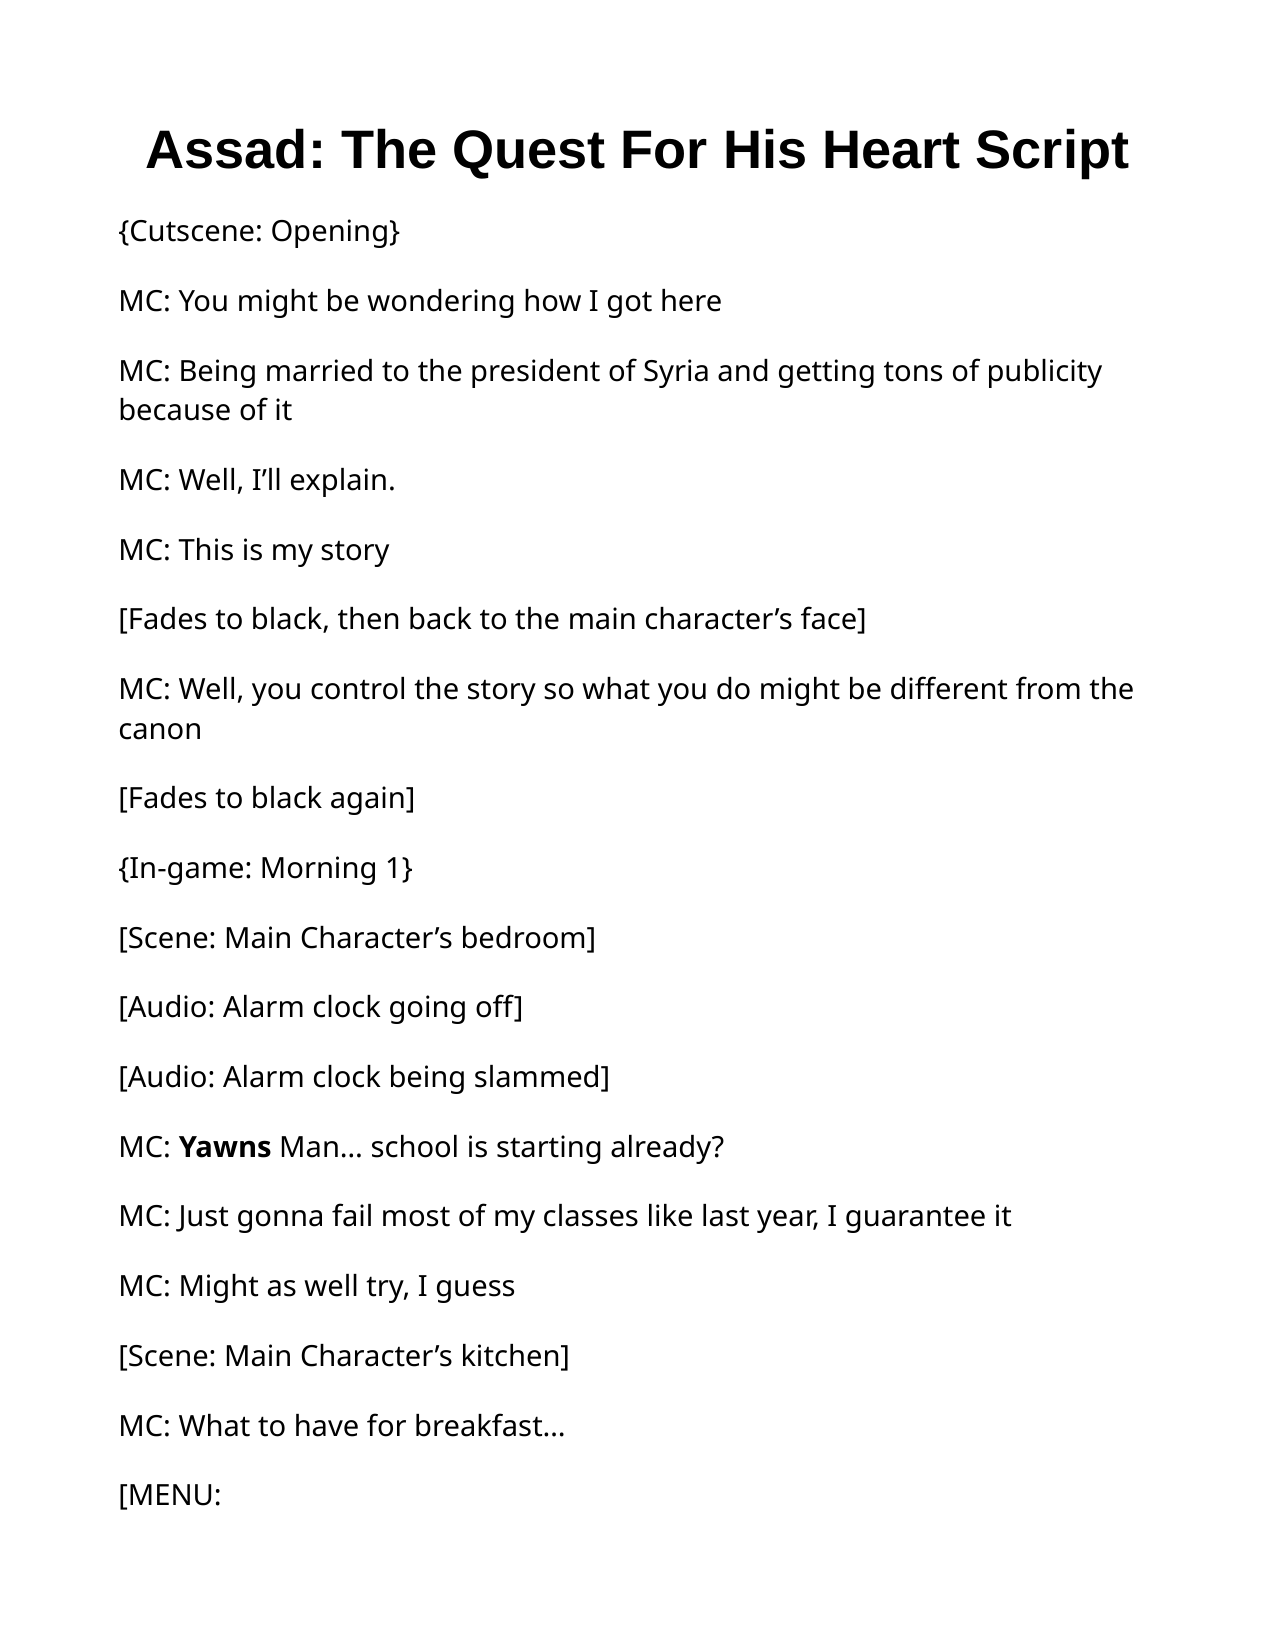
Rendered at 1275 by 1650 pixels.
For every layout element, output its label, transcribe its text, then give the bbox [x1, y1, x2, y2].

text {In-game: Morning 1} [118, 847, 1157, 887]
text MC: Being married to the president of Syria and getting tons of publicity because of it [118, 350, 1157, 429]
text MC: What to have for breakfast… [118, 1405, 1157, 1444]
text [Fades to black again] [118, 778, 1157, 817]
text MC: This is my story [118, 529, 1157, 568]
text MC: Well, you control the story so what you do might be different from the canon [118, 668, 1157, 748]
title Assad: The Quest For His Heart Script [118, 118, 1157, 180]
text [MENU: [118, 1474, 1157, 1514]
text MC: Just gonna fail most of my classes like last year, I guarantee it [118, 1196, 1157, 1235]
text [Fades to black, then back to the main character’s face] [118, 598, 1157, 638]
text MC: Might as well try, I guess [118, 1265, 1157, 1305]
text MC: Well, I’ll explain. [118, 459, 1157, 499]
text [Scene: Main Character’s kitchen] [118, 1335, 1157, 1375]
text {Cutscene: Opening} [118, 210, 1157, 250]
text MC: You might be wondering how I got here [118, 280, 1157, 320]
text [Scene: Main Character’s bedroom] [118, 917, 1157, 957]
text MC: Yawns Man… school is starting already? [118, 1126, 1157, 1166]
text [Audio: Alarm clock going off] [118, 987, 1157, 1026]
text [Audio: Alarm clock being slammed] [118, 1056, 1157, 1096]
